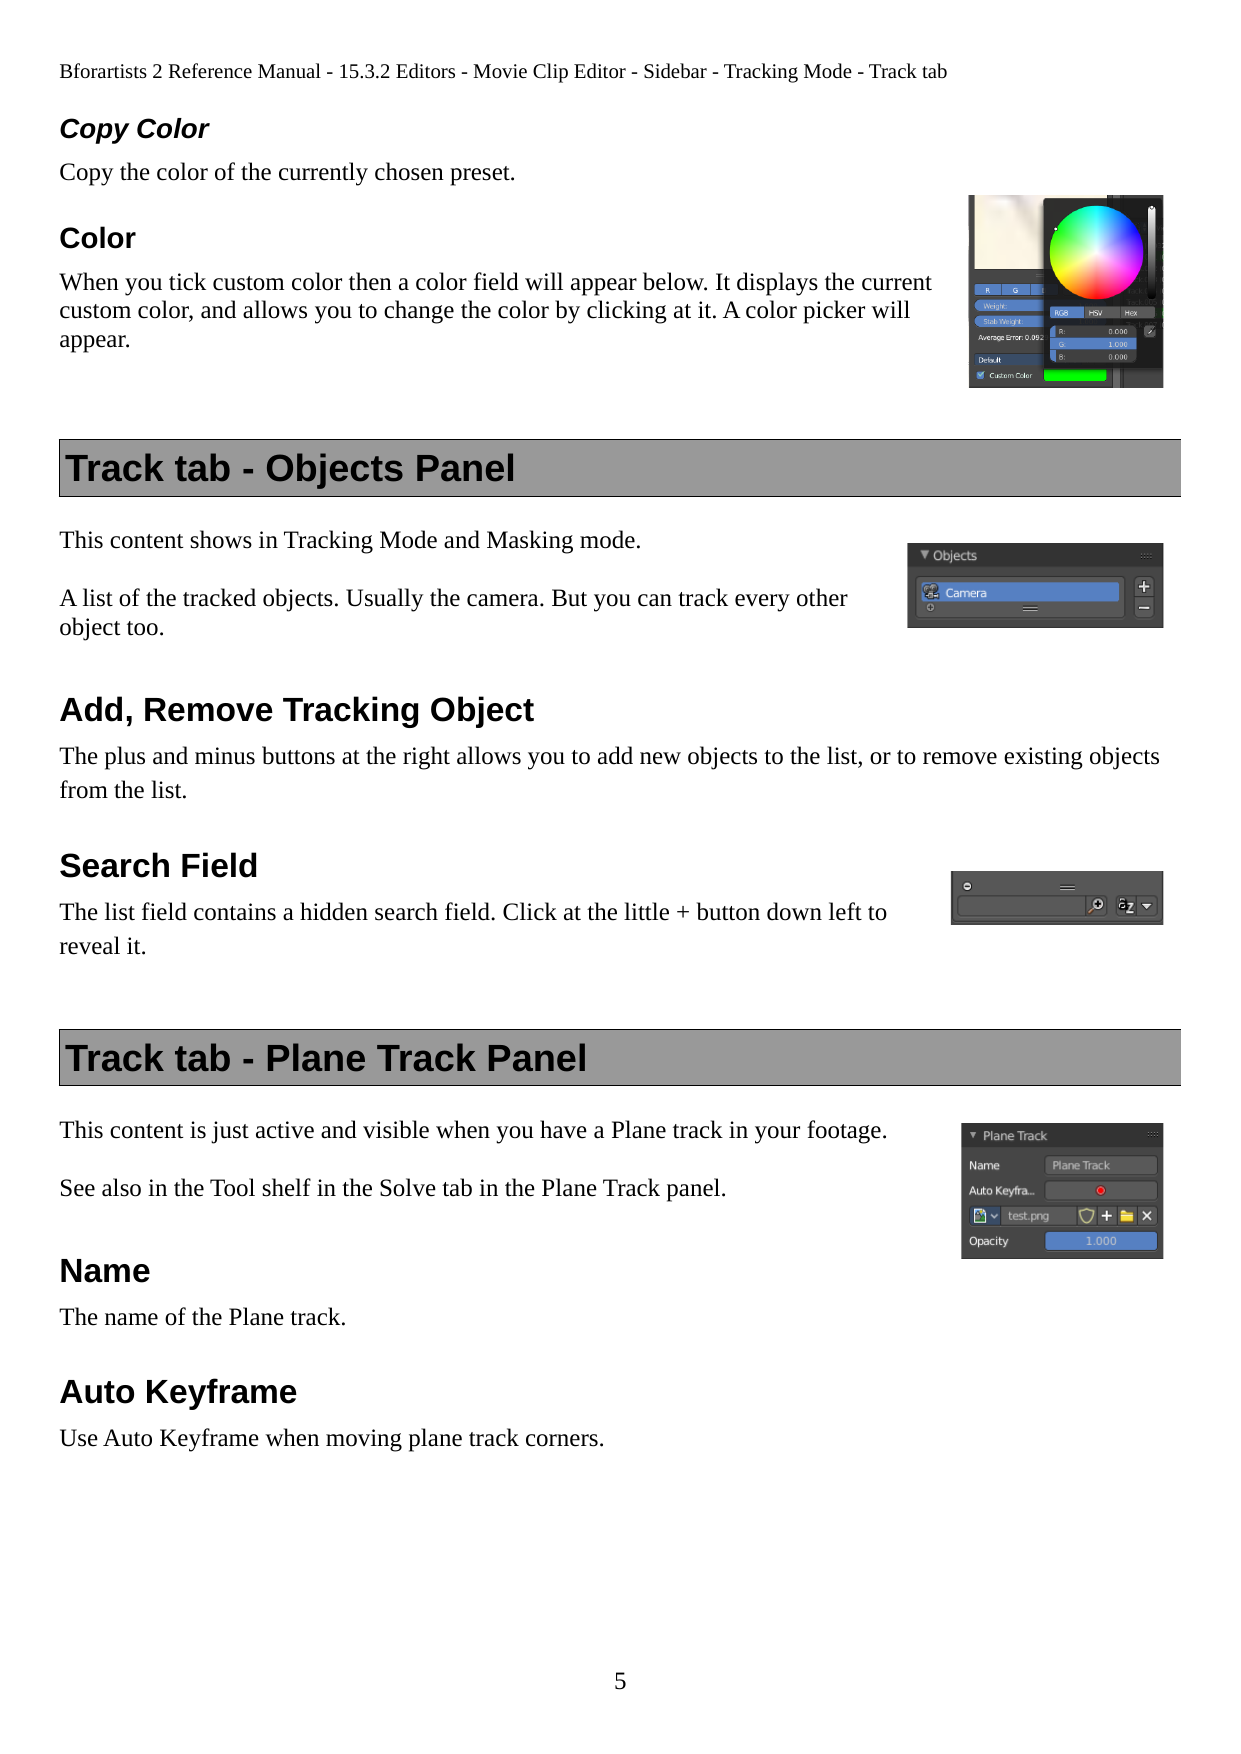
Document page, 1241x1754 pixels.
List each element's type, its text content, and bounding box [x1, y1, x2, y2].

text The name of the Plane track. [59, 1302, 1181, 1331]
text The list field contains a hidden search field. Click at the little + button down left to reveal it. [59, 897, 1181, 960]
picture [961, 1123, 1164, 1259]
picture [950, 871, 1164, 925]
subtitle Add, Remove Tracking Object [59, 690, 1181, 728]
table_header Track tab - Objects Panel [60, 440, 1181, 496]
subtitle Auto Keyframe [59, 1372, 1181, 1411]
text When you tick custom color then a color field will appear below. It displays the current custom color, and allows you to change the color by clicking at it. A color picker will appear. [59, 267, 968, 353]
table_header Track tab - Plane Track Panel [60, 1030, 1181, 1085]
text This content is just active and visible when you have a Plane track in your footage. [59, 1115, 1181, 1144]
subtitle Copy Color [59, 113, 1181, 144]
subtitle Search Field [59, 845, 1181, 884]
text This content shows in Tracking Mode and Masking mode. [59, 525, 1181, 554]
text The plus and minus buttons at the right allows you to add new objects to the list, or to remove existing objects from the list. [59, 741, 1181, 804]
text See also in the Tool shelf in the Solve tab in the Plane Track panel. [59, 1173, 961, 1201]
text Copy the color of the currently chosen preset. [59, 157, 1181, 186]
subtitle Color [59, 221, 968, 254]
picture [907, 543, 1164, 628]
subtitle Name [59, 1251, 1181, 1289]
picture [968, 195, 1164, 388]
text A list of the tracked objects. Usually the camera. But you can track every other object too. [59, 583, 1181, 640]
text Use Auto Keyframe when moving plane track corners. [59, 1423, 1181, 1452]
subtitle [1164, 221, 1181, 254]
